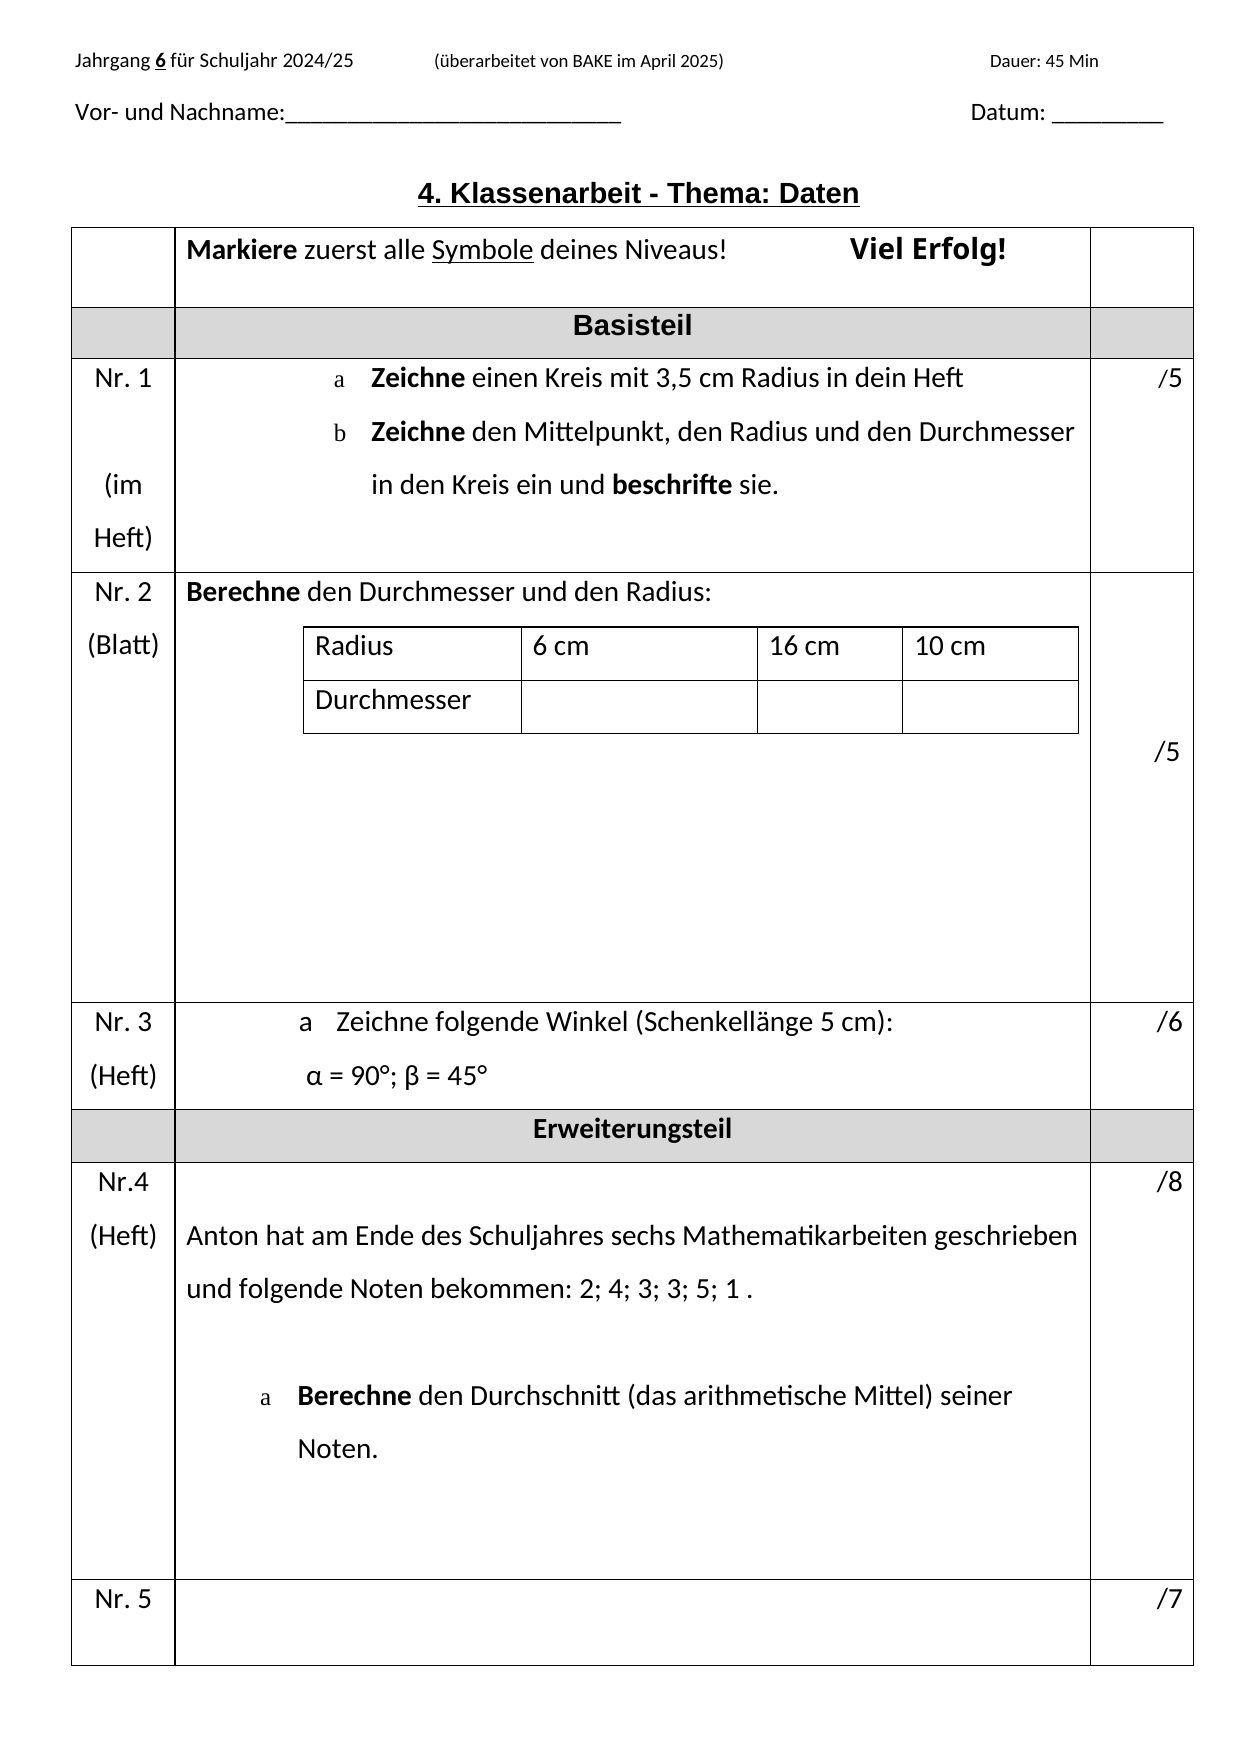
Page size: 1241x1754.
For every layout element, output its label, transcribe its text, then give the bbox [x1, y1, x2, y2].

table_cell /6 [1091, 1003, 1193, 1109]
table_cell [522, 681, 757, 733]
table_header 10 cm [903, 628, 1078, 680]
table_cell Nr. 3 (Heft) [72, 1003, 174, 1109]
table_cell /5 [1091, 359, 1193, 572]
text 4. Klassenarbeit - Thema: Daten [112, 176, 1165, 210]
table_cell [758, 681, 902, 733]
table_cell /8 [1091, 1163, 1193, 1579]
table_cell [72, 308, 174, 358]
table_cell Nr. 1 (im Heft) [72, 359, 174, 572]
table_cell Erweiterungsteil [176, 1110, 1090, 1162]
table_cell /5 [1091, 573, 1193, 1002]
table_cell Berechne den Durchmesser und den Radius: [176, 573, 1090, 1002]
table_header [1091, 228, 1193, 307]
table_cell Zeichne einen Kreis mit 3,5 cm Radius in dein Heft Zeichne den Mittelpunkt, den Radius und den Durchmesser in den Kreis ein und beschrifte sie. [176, 359, 1090, 572]
table_header Radius [304, 628, 521, 680]
table_cell [176, 1580, 1090, 1665]
table_cell Anton hat am Ende des Schuljahres sechs Mathematikarbeiten geschrieben und folgende Noten bekommen: 2; 4; 3; 3; 5; 1 . Berechne den Durchschnitt (das arithmetische Mittel) seiner Noten. [176, 1163, 1090, 1579]
table_header Markiere zuerst alle Symbole deines Niveaus! Viel Erfolg! [176, 228, 1090, 307]
table_cell Nr. 2 (Blatt) [72, 573, 174, 1002]
table_cell Durchmesser [304, 681, 521, 733]
table_cell [1091, 1110, 1193, 1162]
table_cell /7 [1091, 1580, 1193, 1665]
table_header 16 cm [758, 628, 902, 680]
table_cell [72, 1110, 174, 1162]
table_cell [1091, 308, 1193, 358]
table_cell Nr.4 (Heft) [72, 1163, 174, 1579]
table_cell Basisteil [176, 308, 1090, 358]
table_cell Zeichne folgende Winkel (Schenkellänge 5 cm): α = 90°; β = 45° [176, 1003, 1090, 1109]
table_header 6 cm [522, 628, 757, 680]
table_cell Nr. 5 [72, 1580, 174, 1665]
table_header [72, 228, 174, 307]
table_cell [903, 681, 1078, 733]
